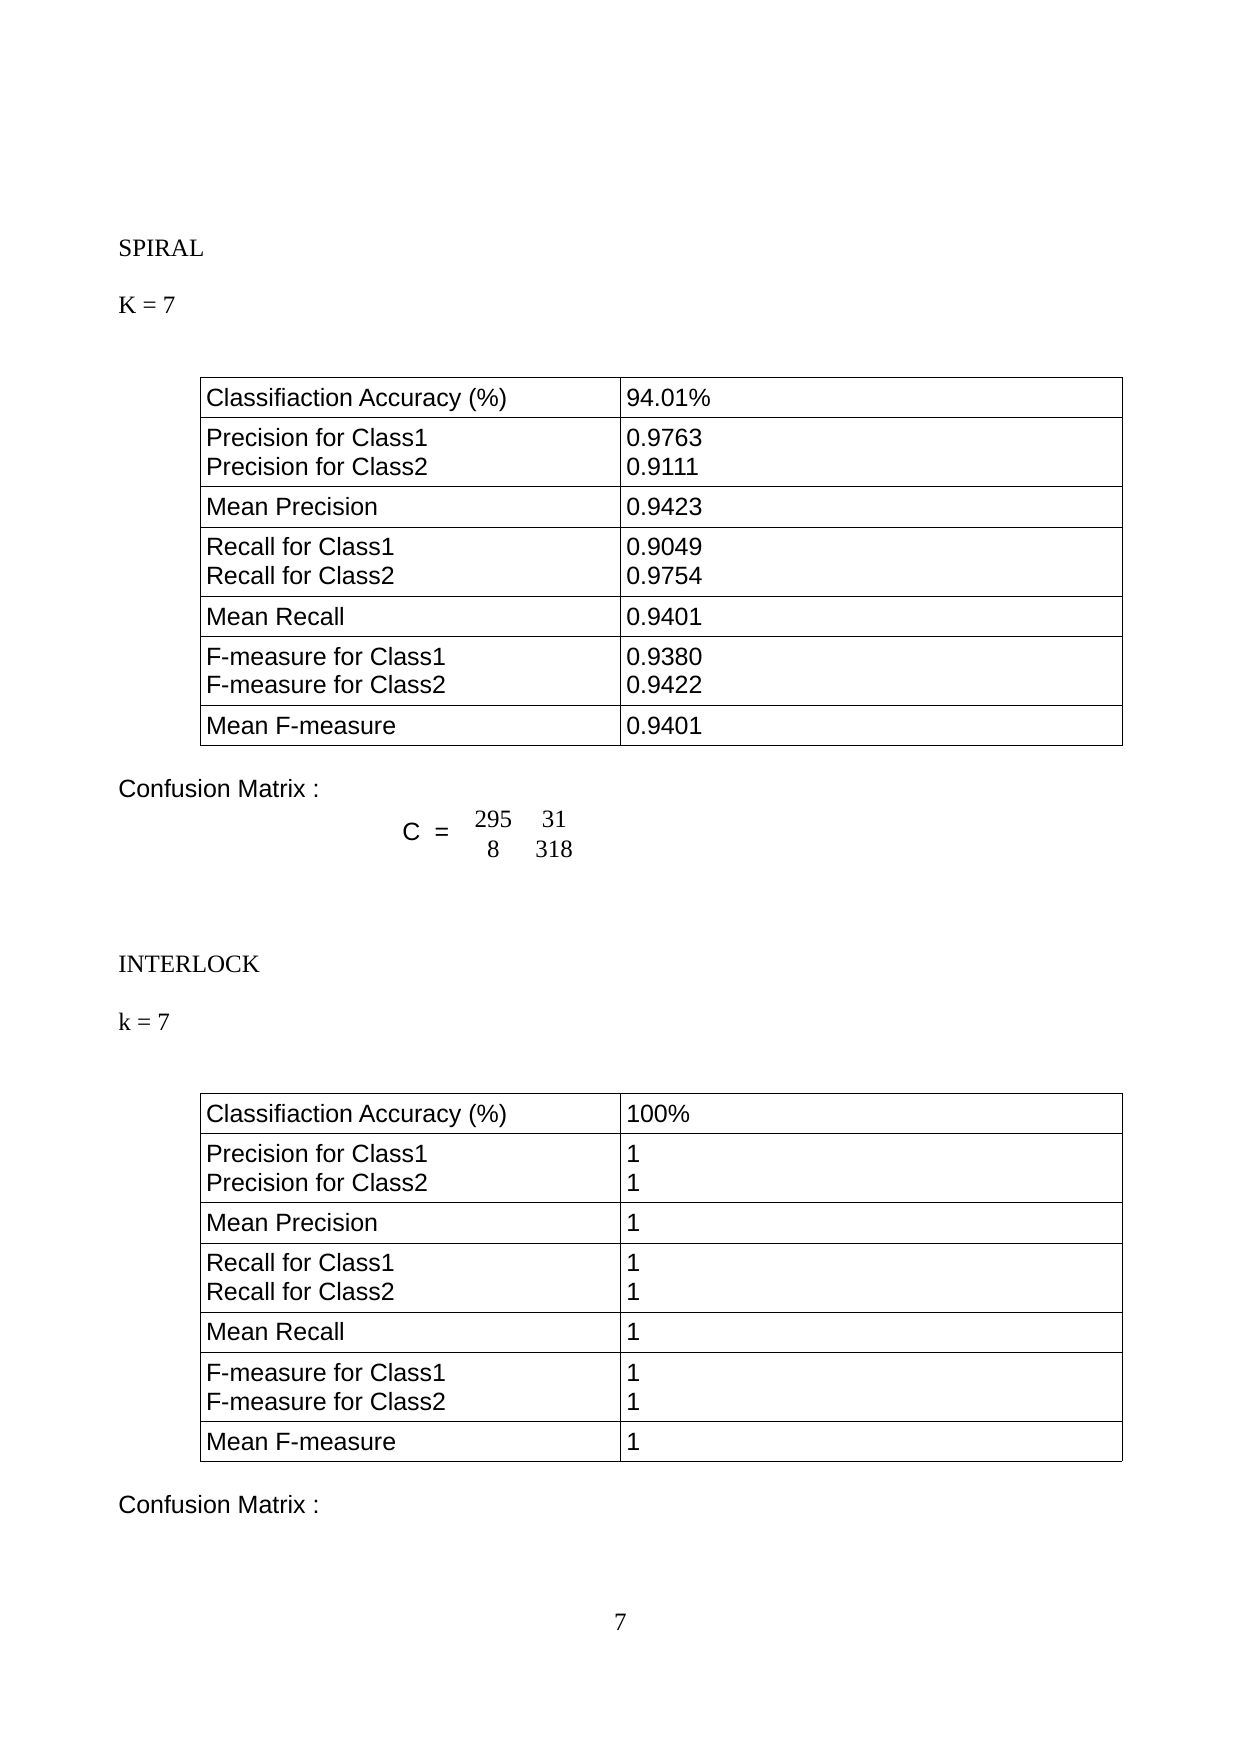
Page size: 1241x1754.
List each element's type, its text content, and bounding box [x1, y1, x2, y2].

text SPIRAL [118, 233, 1122, 262]
table_cell 1 1 [621, 1353, 1122, 1421]
table_cell Recall for Class1 Recall for Class2 [201, 1244, 620, 1312]
table_cell 1 [621, 1313, 1122, 1352]
table_cell 1 1 [621, 1244, 1122, 1312]
table_header Classifiaction Accuracy (%) [201, 1094, 620, 1133]
table_cell 1 [621, 1422, 1122, 1461]
text Confusion Matrix : [118, 774, 1122, 803]
table_cell Precision for Class1 Precision for Class2 [201, 1134, 620, 1202]
text C = [118, 803, 1122, 863]
table_cell Mean Recall [201, 597, 620, 636]
table_cell 0.9380 0.9422 [621, 637, 1122, 705]
table_cell F-measure for Class1 F-measure for Class2 [201, 637, 620, 705]
table_cell 0.9401 [621, 706, 1122, 745]
text INTERLOCK [118, 949, 1122, 978]
table_cell Precision for Class1 Precision for Class2 [201, 418, 620, 486]
table_cell Mean Precision [201, 487, 620, 527]
table_cell 1 [621, 1203, 1122, 1242]
text k = 7 [118, 1007, 1122, 1035]
table_cell 0.9763 0.9111 [621, 418, 1122, 486]
table_cell F-measure for Class1 F-measure for Class2 [201, 1353, 620, 1421]
text Confusion Matrix : [118, 1490, 1122, 1519]
table_cell Recall for Class1 Recall for Class2 [201, 528, 620, 596]
table_header 94.01% [621, 378, 1122, 417]
table_cell Mean Recall [201, 1313, 620, 1352]
table_cell Mean Precision [201, 1203, 620, 1242]
table_cell Mean F-measure [201, 1422, 620, 1461]
table_cell 0.9049 0.9754 [621, 528, 1122, 596]
table_header 100% [621, 1094, 1122, 1133]
table_cell 1 1 [621, 1134, 1122, 1202]
table_cell 0.9423 [621, 487, 1122, 527]
text K = 7 [118, 291, 1122, 319]
table_cell Mean F-measure [201, 706, 620, 745]
table_cell 0.9401 [621, 597, 1122, 636]
table_header Classifiaction Accuracy (%) [201, 378, 620, 417]
